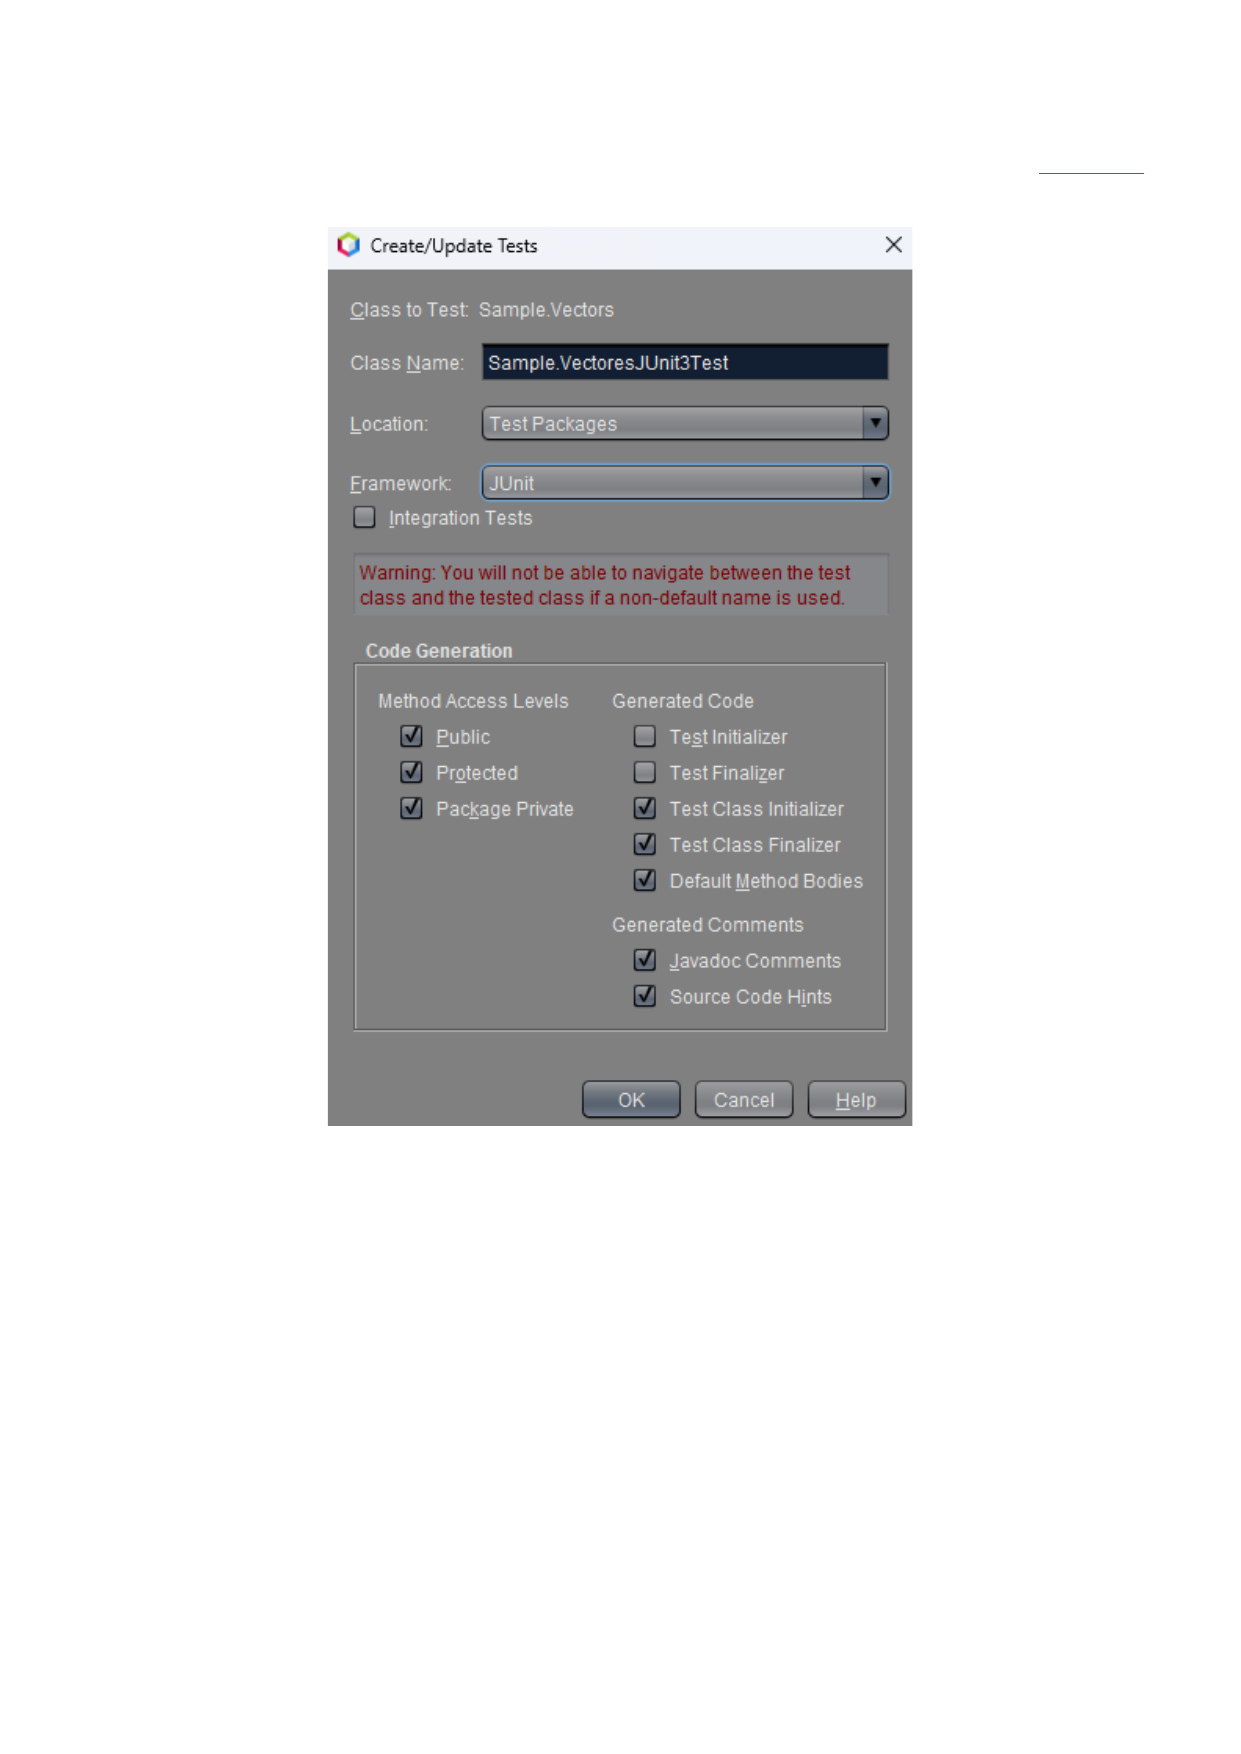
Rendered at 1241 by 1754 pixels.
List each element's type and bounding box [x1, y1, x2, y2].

picture [327, 227, 913, 1126]
